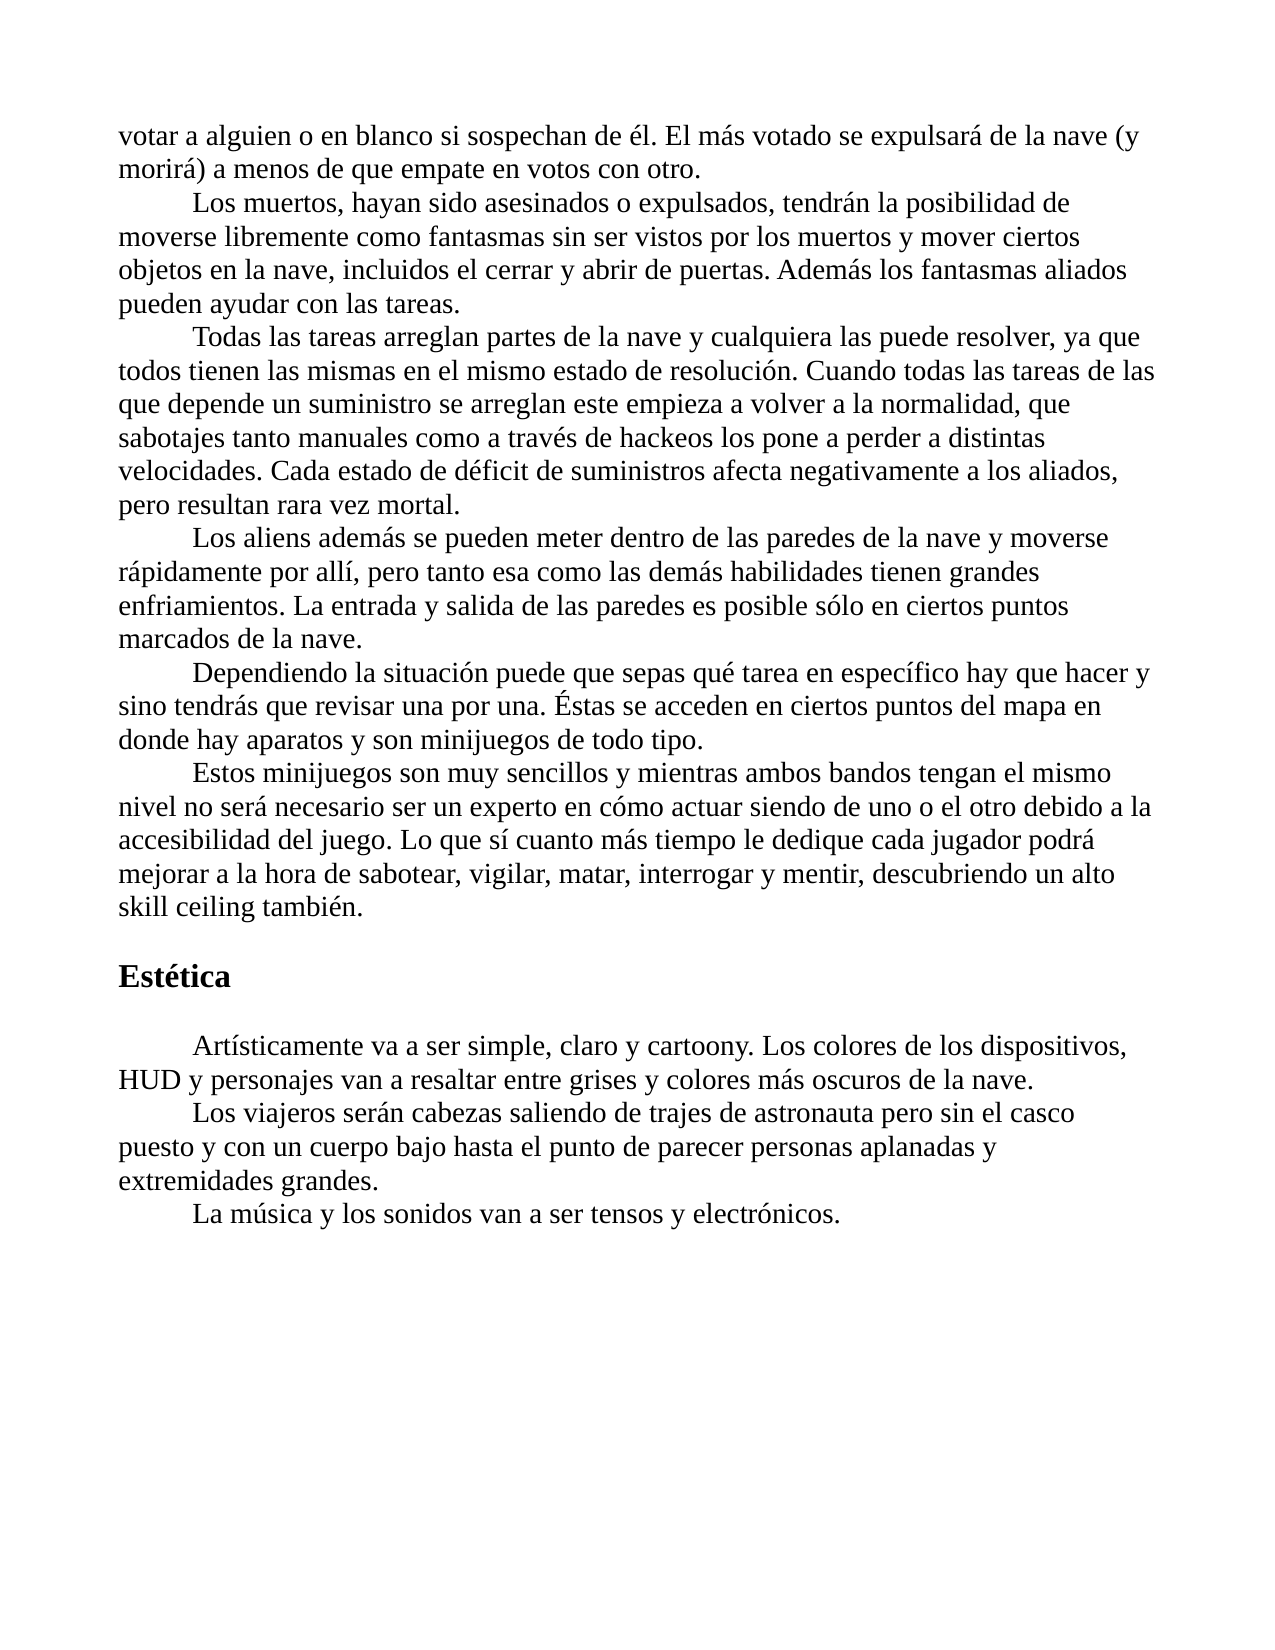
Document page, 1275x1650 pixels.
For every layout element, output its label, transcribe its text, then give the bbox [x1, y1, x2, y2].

text Estos minijuegos son muy sencillos y mientras ambos bandos tengan el mismo nivel no será necesario ser un experto en cómo actuar siendo de uno o el otro debido a la accesibilidad del juego. Lo que sí cuanto más tiempo le dedique cada jugador podrá mejorar a la hora de sabotear, vigilar, matar, interrogar y mentir, descubriendo un alto skill ceiling también. [118, 755, 1157, 923]
text votar a alguien o en blanco si sospechan de él. El más votado se expulsará de la nave (y morirá) a menos de que empate en votos con otro. [118, 118, 1157, 185]
text Artísticamente va a ser simple, claro y cartoony. Los colores de los dispositivos, HUD y personajes van a resaltar entre grises y colores más oscuros de la nave. [118, 1028, 1157, 1096]
text Los aliens además se pueden meter dentro de las paredes de la nave y moverse rápidamente por allí, pero tanto esa como las demás habilidades tienen grandes enfriamientos. La entrada y salida de las paredes es posible sólo en ciertos puntos marcados de la nave. [118, 521, 1157, 655]
text Los viajeros serán cabezas saliendo de trajes de astronauta pero sin el casco puesto y con un cuerpo bajo hasta el punto de parecer personas aplanadas y extremidades grandes. [118, 1096, 1157, 1196]
text Dependiendo la situación puede que sepas qué tarea en específico hay que hacer y sino tendrás que revisar una por una. Éstas se acceden en ciertos puntos del mapa en donde hay aparatos y son minijuegos de todo tipo. [118, 655, 1157, 755]
text Los muertos, hayan sido asesinados o expulsados, tendrán la posibilidad de moverse libremente como fantasmas sin ser vistos por los muertos y mover ciertos objetos en la nave, incluidos el cerrar y abrir de puertas. Además los fantasmas aliados pueden ayudar con las tareas. [118, 185, 1157, 319]
text Todas las tareas arreglan partes de la nave y cualquiera las puede resolver, ya que todos tienen las mismas en el mismo estado de resolución. Cuando todas las tareas de las que depende un suministro se arreglan este empieza a volver a la normalidad, que sabotajes tanto manuales como a través de hackeos los pone a perder a distintas velocidades. Cada estado de déficit de suministros afecta negativamente a los aliados, pero resultan rara vez mortal. [118, 319, 1157, 521]
text La música y los sonidos van a ser tensos y electrónicos. [118, 1196, 1157, 1230]
text Estética [118, 957, 1157, 995]
